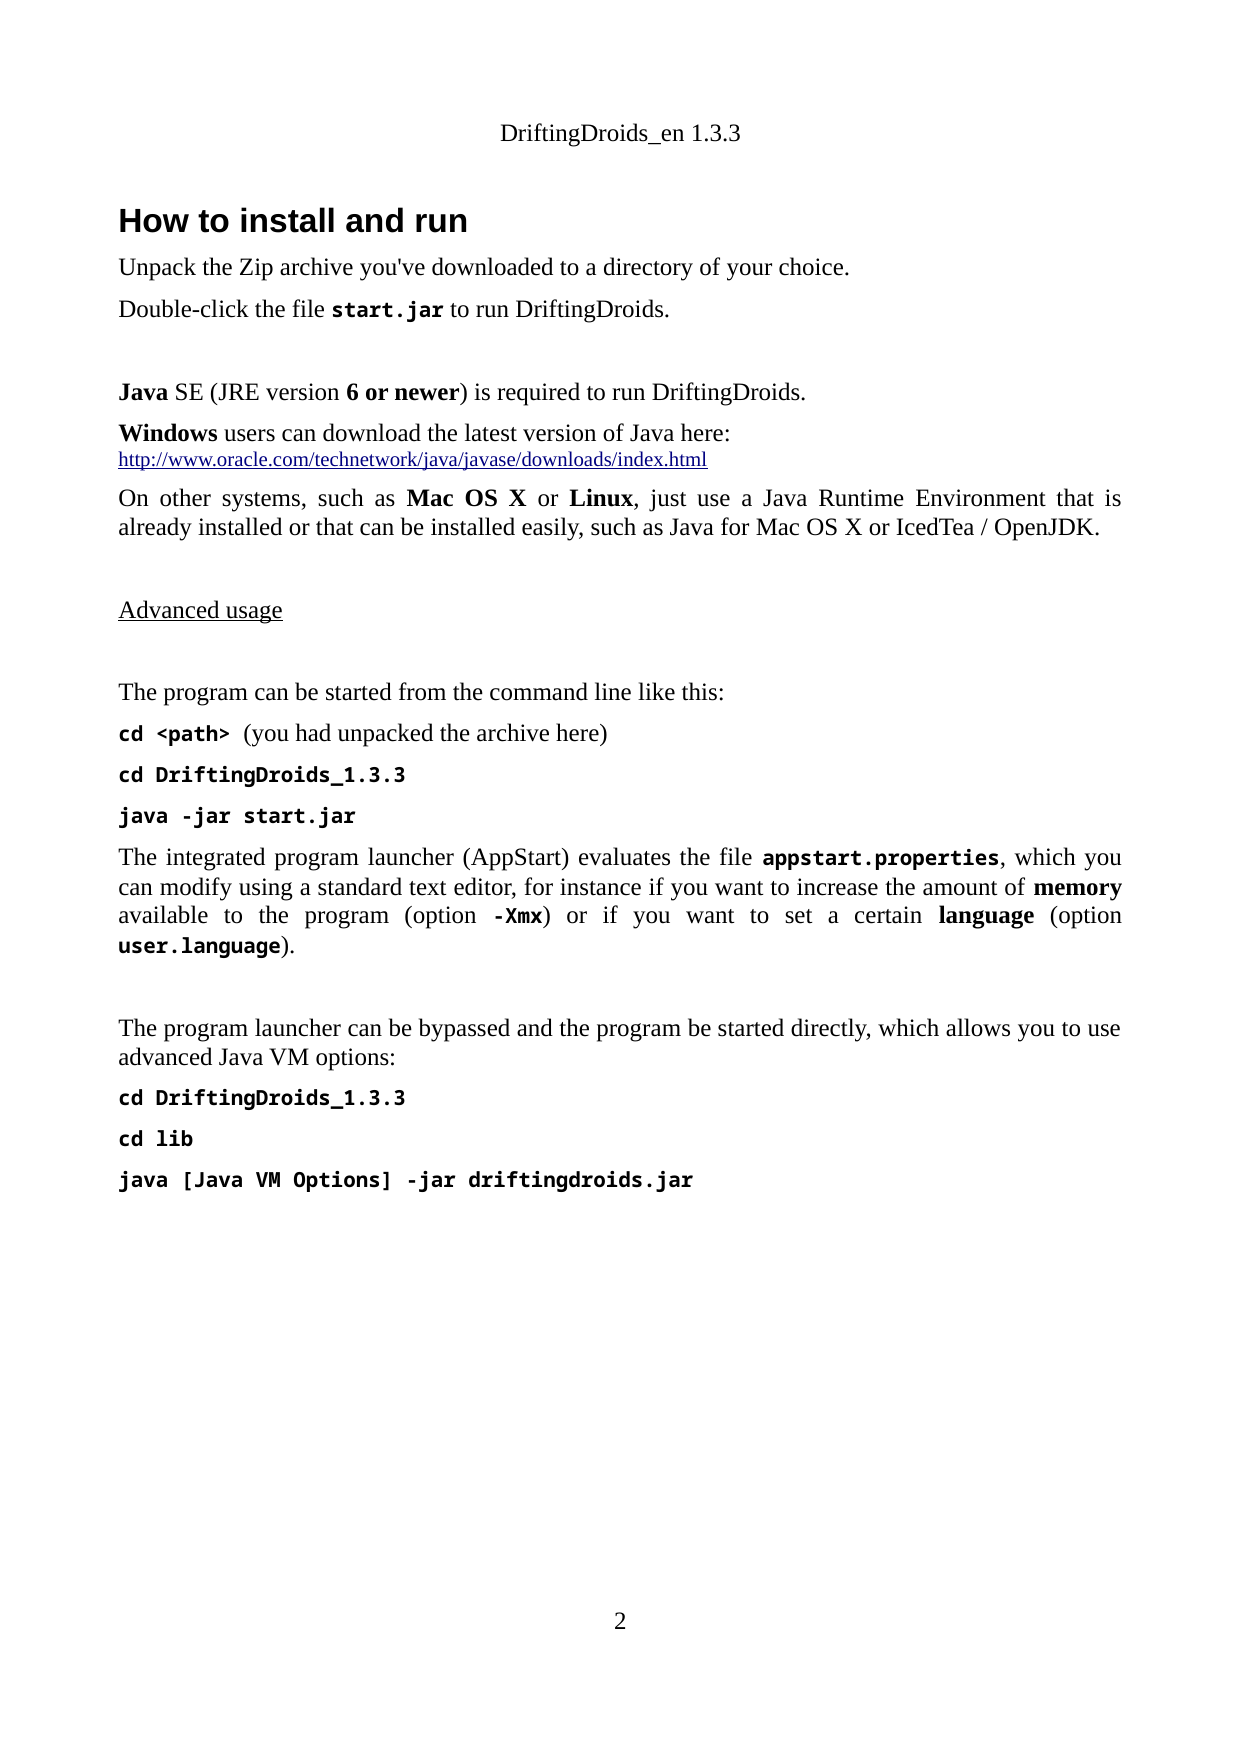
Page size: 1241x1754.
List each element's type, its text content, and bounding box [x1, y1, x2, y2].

text cd lib [118, 1124, 1122, 1153]
text The integrated program launcher (AppStart) evaluates the file appstart.properties, which you can modify using a standard text editor, for instance if you want to increase the amount of memory available to the program (option -Xmx) or if you want to set a certain language (option user.language). [118, 842, 1122, 959]
text Java SE (JRE version 6 or newer) is required to run DriftingDroids. [118, 377, 1122, 406]
text java [Java VM Options] -jar driftingdroids.jar [118, 1165, 1122, 1194]
text java -jar start.jar [118, 801, 1122, 830]
text Windows users can download the latest version of Java here: http://www.oracle.com/technetwork/java/javase/downloads/index.html [118, 418, 1122, 471]
subtitle How to install and run [118, 201, 1122, 240]
text The program can be started from the command line like this: [118, 677, 1122, 706]
text cd DriftingDroids_1.3.3 [118, 761, 1122, 789]
text Double-click the file start.jar to run DriftingDroids. [118, 294, 1122, 323]
text Unpack the Zip archive you've downloaded to a directory of your choice. [118, 252, 1122, 281]
text The program launcher can be bypassed and the program be started directly, which allows you to use advanced Java VM options: [118, 1013, 1122, 1071]
text Advanced usage [118, 595, 1122, 623]
text cd <path> (you had unpacked the archive here) [118, 718, 1122, 748]
text On other systems, such as Mac OS X or Linux, just use a Java Runtime Environment that is already installed or that can be installed easily, such as Java for Mac OS X or IcedTea / OpenJDK. [118, 483, 1122, 541]
text cd DriftingDroids_1.3.3 [118, 1083, 1122, 1112]
